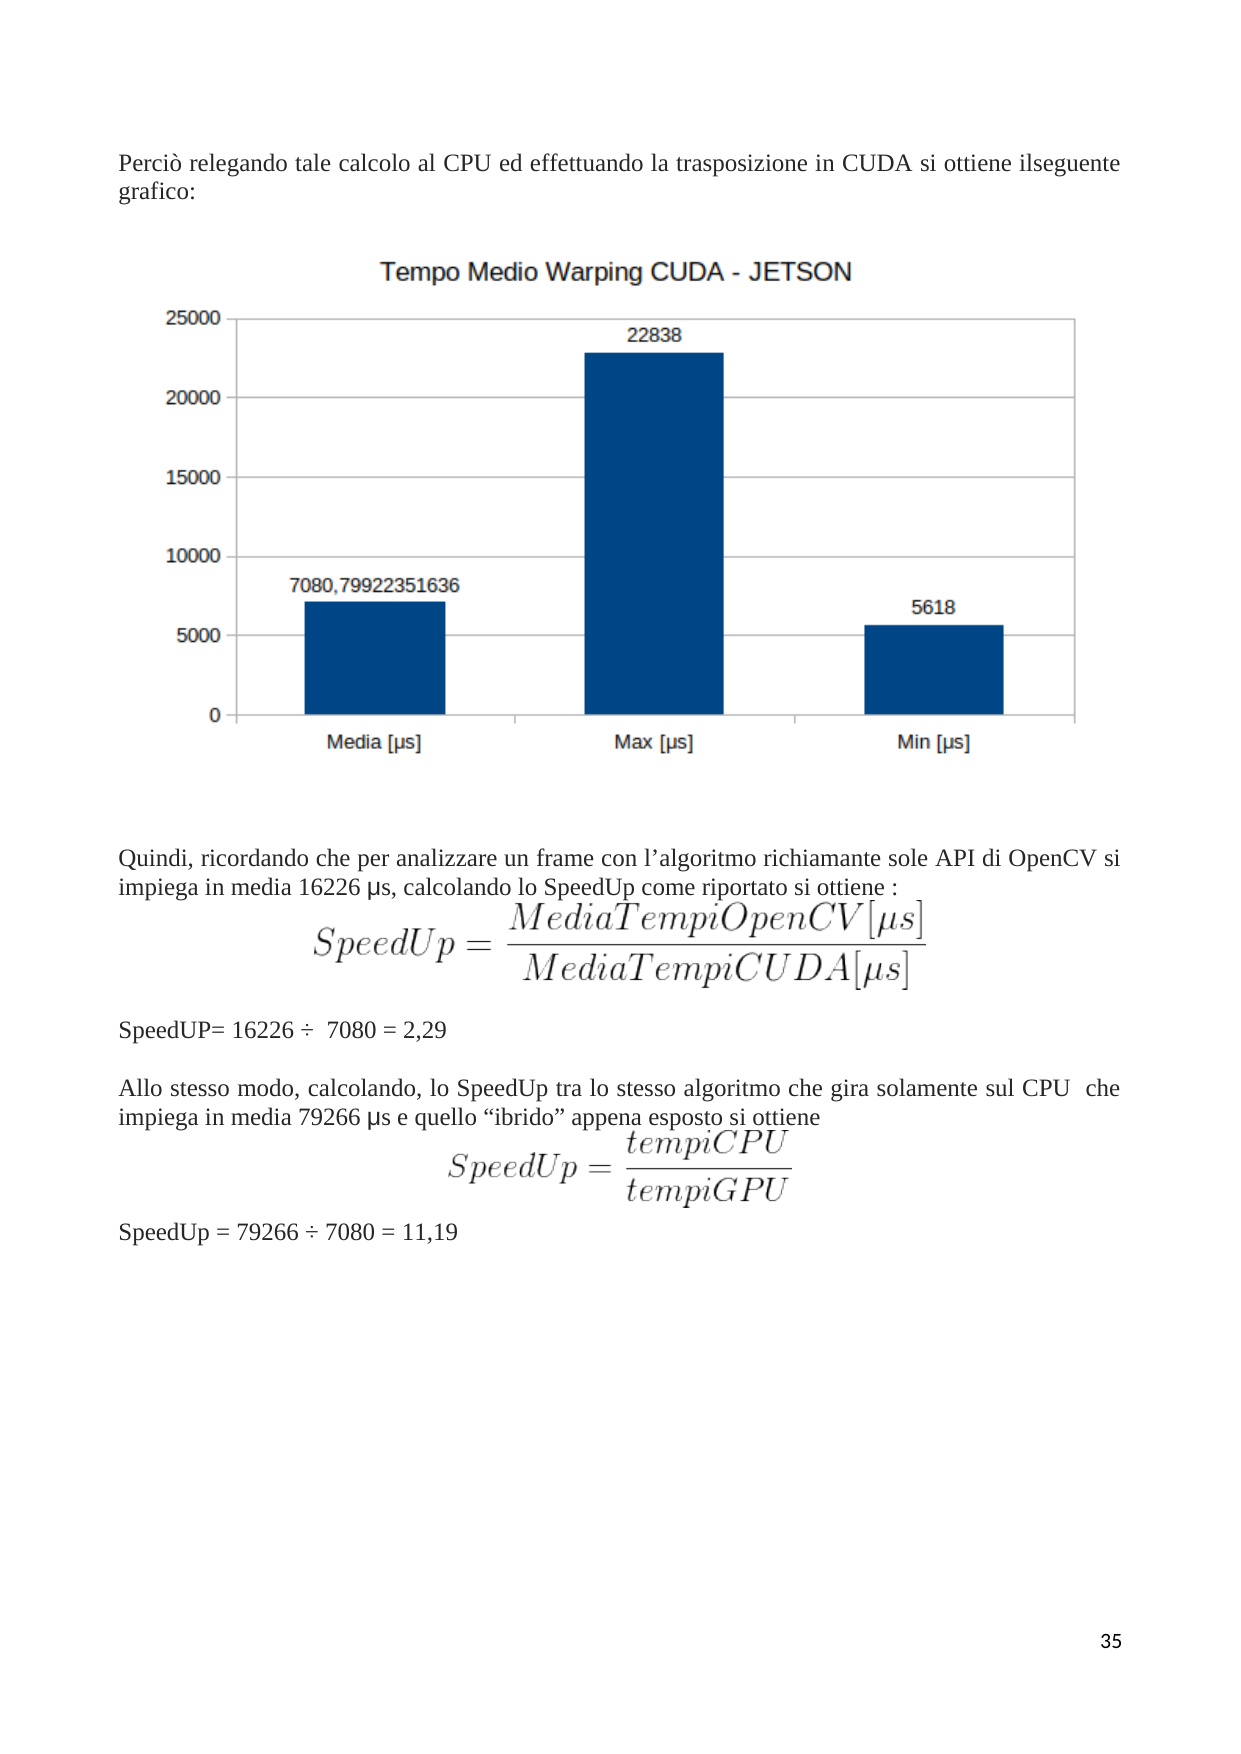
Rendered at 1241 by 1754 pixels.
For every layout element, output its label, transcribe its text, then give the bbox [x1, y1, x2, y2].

picture [313, 900, 927, 990]
text Perciò relegando tale calcolo al CPU ed effettuando la trasposizione in CUDA si ottiene ilseguente grafico: [118, 148, 1122, 205]
picture [147, 231, 1093, 763]
picture [448, 1130, 792, 1208]
text Quindi, ricordando che per analizzare un frame con l’algoritmo richiamante sole API di OpenCV si impiega in media 16226 μs, calcolando lo SpeedUp come riportato si ottiene : [118, 843, 1122, 901]
text Allo stesso modo, calcolando, lo SpeedUp tra lo stesso algoritmo che gira solamente sul CPU che impiega in media 79266 μs e quello “ibrido” appena esposto si ottiene [118, 1073, 1122, 1131]
text SpeedUP= 16226 ÷ 7080 = 2,29 [118, 1016, 1122, 1044]
text SpeedUp = 79266 ÷ 7080 = 11,19 [118, 1217, 1122, 1246]
